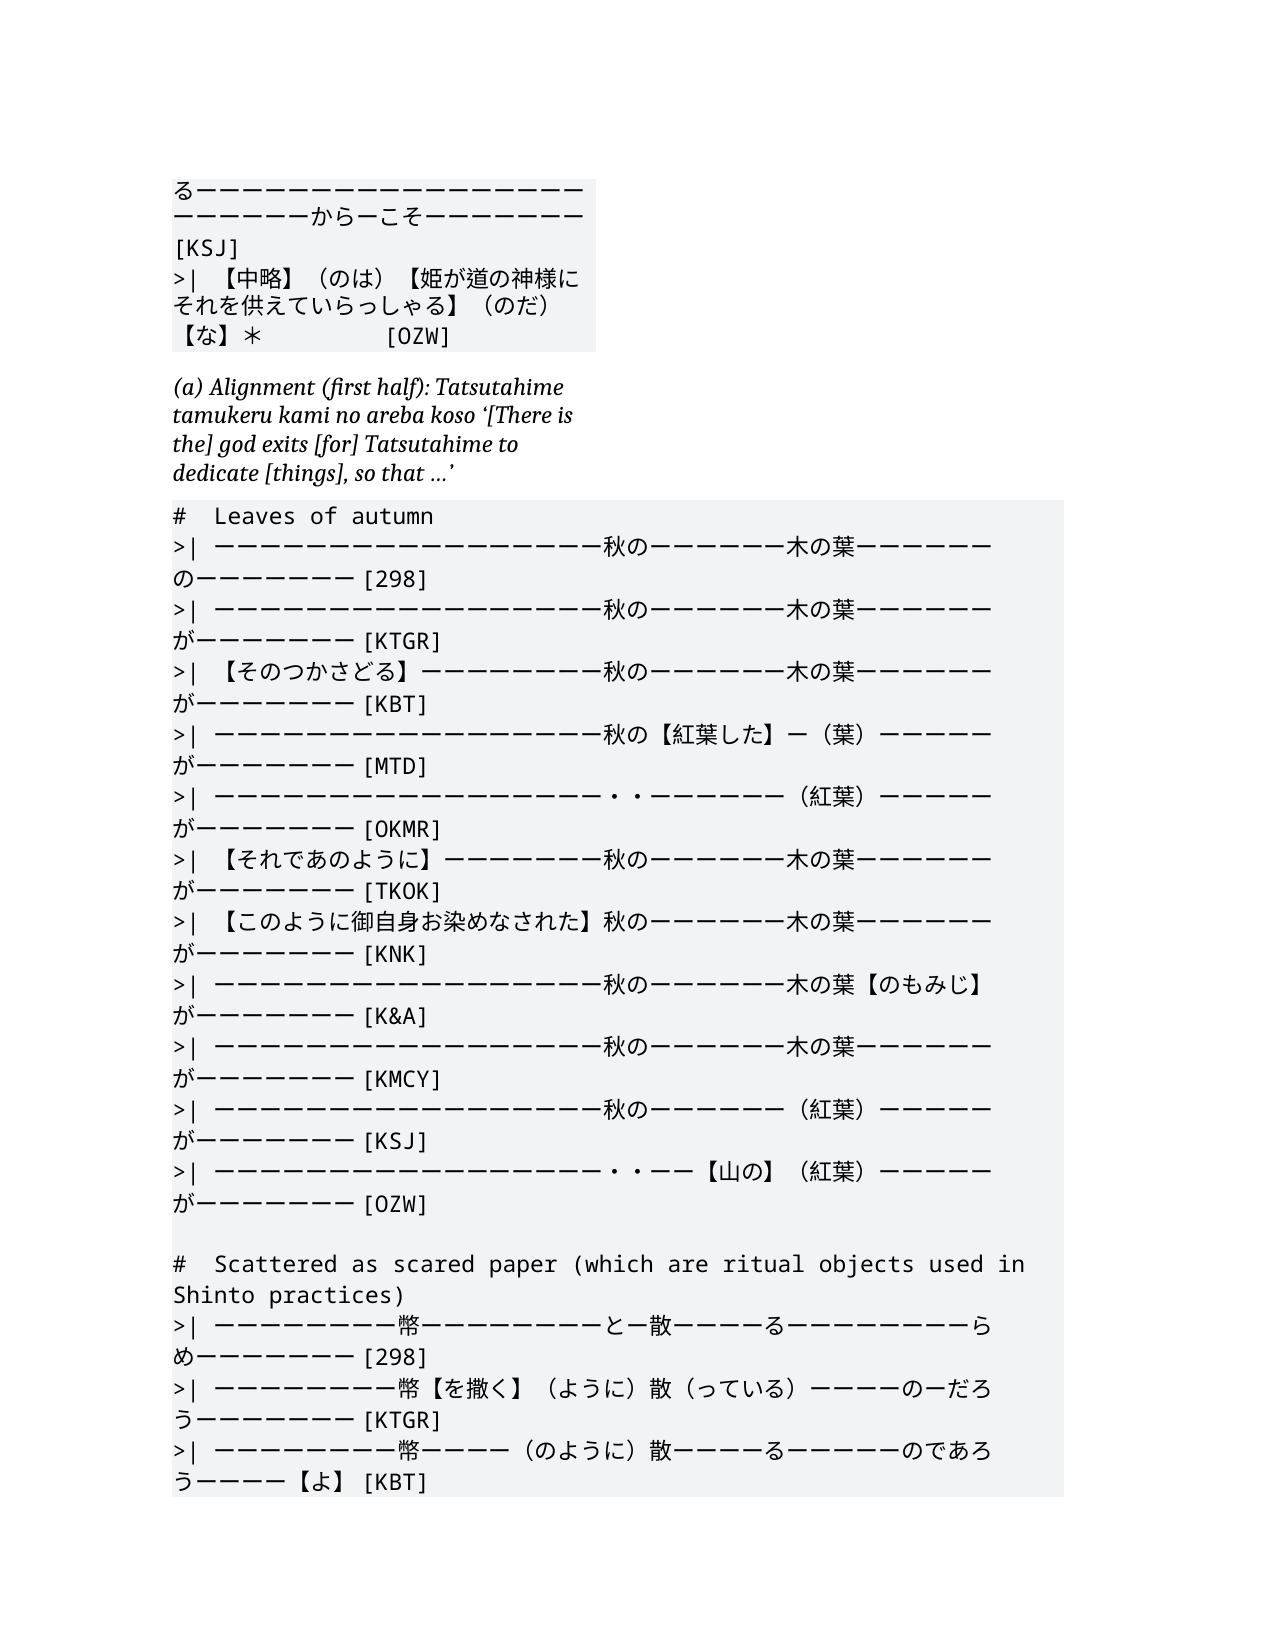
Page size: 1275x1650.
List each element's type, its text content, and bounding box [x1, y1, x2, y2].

table_header [150, 179, 161, 500]
table_header [628, 179, 1105, 500]
table_header [150, 500, 161, 1497]
table_header [1075, 500, 1105, 1497]
table_header [607, 179, 628, 500]
table_header # Tatsutahime (the Goddess of autumn): >| ーーーーーーーーーーーーーーーーー立田姫ーーーーーーーーーーーーーーーーーーーーーー [298] >| ーーーーーーーー【秋をつかさどる】龍田姫【が旅立ちにあたって】ーーーーーーーーーーー [KTGR] >| ーーーーーーーーーーーーーーーーー竜田姫【は】ーーーーーーーーーーーーーーーーーーー [KBT] >| ーーーーーーーーーーーーーーーーー竜田姫【には】ーーーーーーーーーーーーーーーーーー [MTD] >| ーー【秋も終りに近づき秋の女神の】龍田姫【がお帰りになる】ーーーーーーーーーーーーー [OKMR] >| ーーーーーーーーーーーーーーーーー竜田姫【が旅にあって】ーーーーーーーーーーーーーー [TKOK] >| ーーーーーーーーーーーーーーーーー立田姫【は秋の神だが】ーーーーーーーーーーーーーー [KNK] >| ーーーーーーーーーーーーーーーーー竜田姫【が】ーーーーーーーーーーーーーーーーーーー [K&A] >| 【秋の末近くなって帰り道についた】龍田姫【が道中の無事を願って】ーーーーーーーーーー [KMCY] >| ーーーーーーー【秋も終りに近づき】竜田姫【がお帰りになる際に】ーーーーーーーーーーー [KSJ] >| ーーーーーーー【もはや秋の終りで】龍田姫【が帰り道にお着きになった】ーーーーーーーー [OZW] # Dedicate something to the god >| ーーーーーーーーーーーーーーーーーーー手向けーーーーーーるーーーーーー神ーーーーのー [298] >| ーーーーーーーーーーーーーーーーーーー手向けーーー（をする）ーーーーー神ーーーーがー [KTGR] >| ーーーーーーーーーーーーーーーーーーー手向けー（をするべき）ーーーーー神ーーーーがー [KBT] >| 【旅中】ーーーーーーーーーー（供え物をささげ）ーーーーーるーー【道祖】神ーーーーがー [MTD] >| 【姫が道中の安全を祈って】ーーーーーー手向けーー（をなさる）ーーーーー神ーーーーがー [OKMR] >| ーーーーーーーーーーーーーーーーーーー手向けーーーーーーるーーーーーー神ーーーーがー [TKOK] >| 【それすら暮れて行かれる折には】【お】手向けーーー（なさる）ー【道の】神【様】ーがー [KNK] >| ーーーーーーーーーーーーーーーーーーー手向けーーー（をする）ーーーーー神【さま】がー [K&A] >| ーーーーーーーーーーーーーーーーーーー手向けーーー（をする）ーーーーー神ーーーーがー [KMCY] >| 【旅の安全を祈って】ーーーーーーーーー手向けーーー（られる）ーーーーー神ーーーーがー [KSJ] >| 【中略】【道の】（神様）【にそれを】（供えていらっしゃる）＊ [OZW] # Exists, so that >| ーーーーーあれーーーーーーーーーーーーーーーーーーーーーーーーばーこそーーーーーーー [298] >| ーーーーーあるーーーーーーーーーーーーーーーーーーーーーーーからーーーーーーーーーー [KTGR] >| ーーーーーあるーーーーーーーーーーーーーーーーーーーーーーーのでーーーーーーーーーー [KBT] >| ーーーーーあるーーーーーーーーーーーーーーーーーーーーーーーからーこそーーーーーーー [MTD] >| ーーーーーあるーーーーーーーーーーーーーーーーーーーーーーーからーこそ【だろう】ーー [OKMR] >| ーーーーーあるーーーーーーーーーーーーーーーーーーーーーーーからーこそーーーーーーー [TKOK] >| ーーーーーあるーーーーーーーーーーーーーーーーーーーーーーーからーこそーーーーーーー [KNK] >| ーー（おられる）ーーーーーーーーーーーーーーーーーーーーーーからーこそーーーーーーー [K&A] >| ーーーーーあるーーーーーーーーーーーーーーーーーーーーーーーからーこそーーーーーーー [K&A] >| ーーーーーあるーーーーーーーーーーーーーーーーーーーーーーーからーこそーーーーーーー [KSJ] >| 【中略】（のは）【姫が道の神様にそれを供えていらっしゃる】（のだ）【な】＊ [OZW] (a) Alignment (first half): Tatsutahime tamukeru kami no areba koso ‘[There is the] god exits [for] Tatsutahime to dedicate [things], so that …’ [161, 179, 607, 500]
